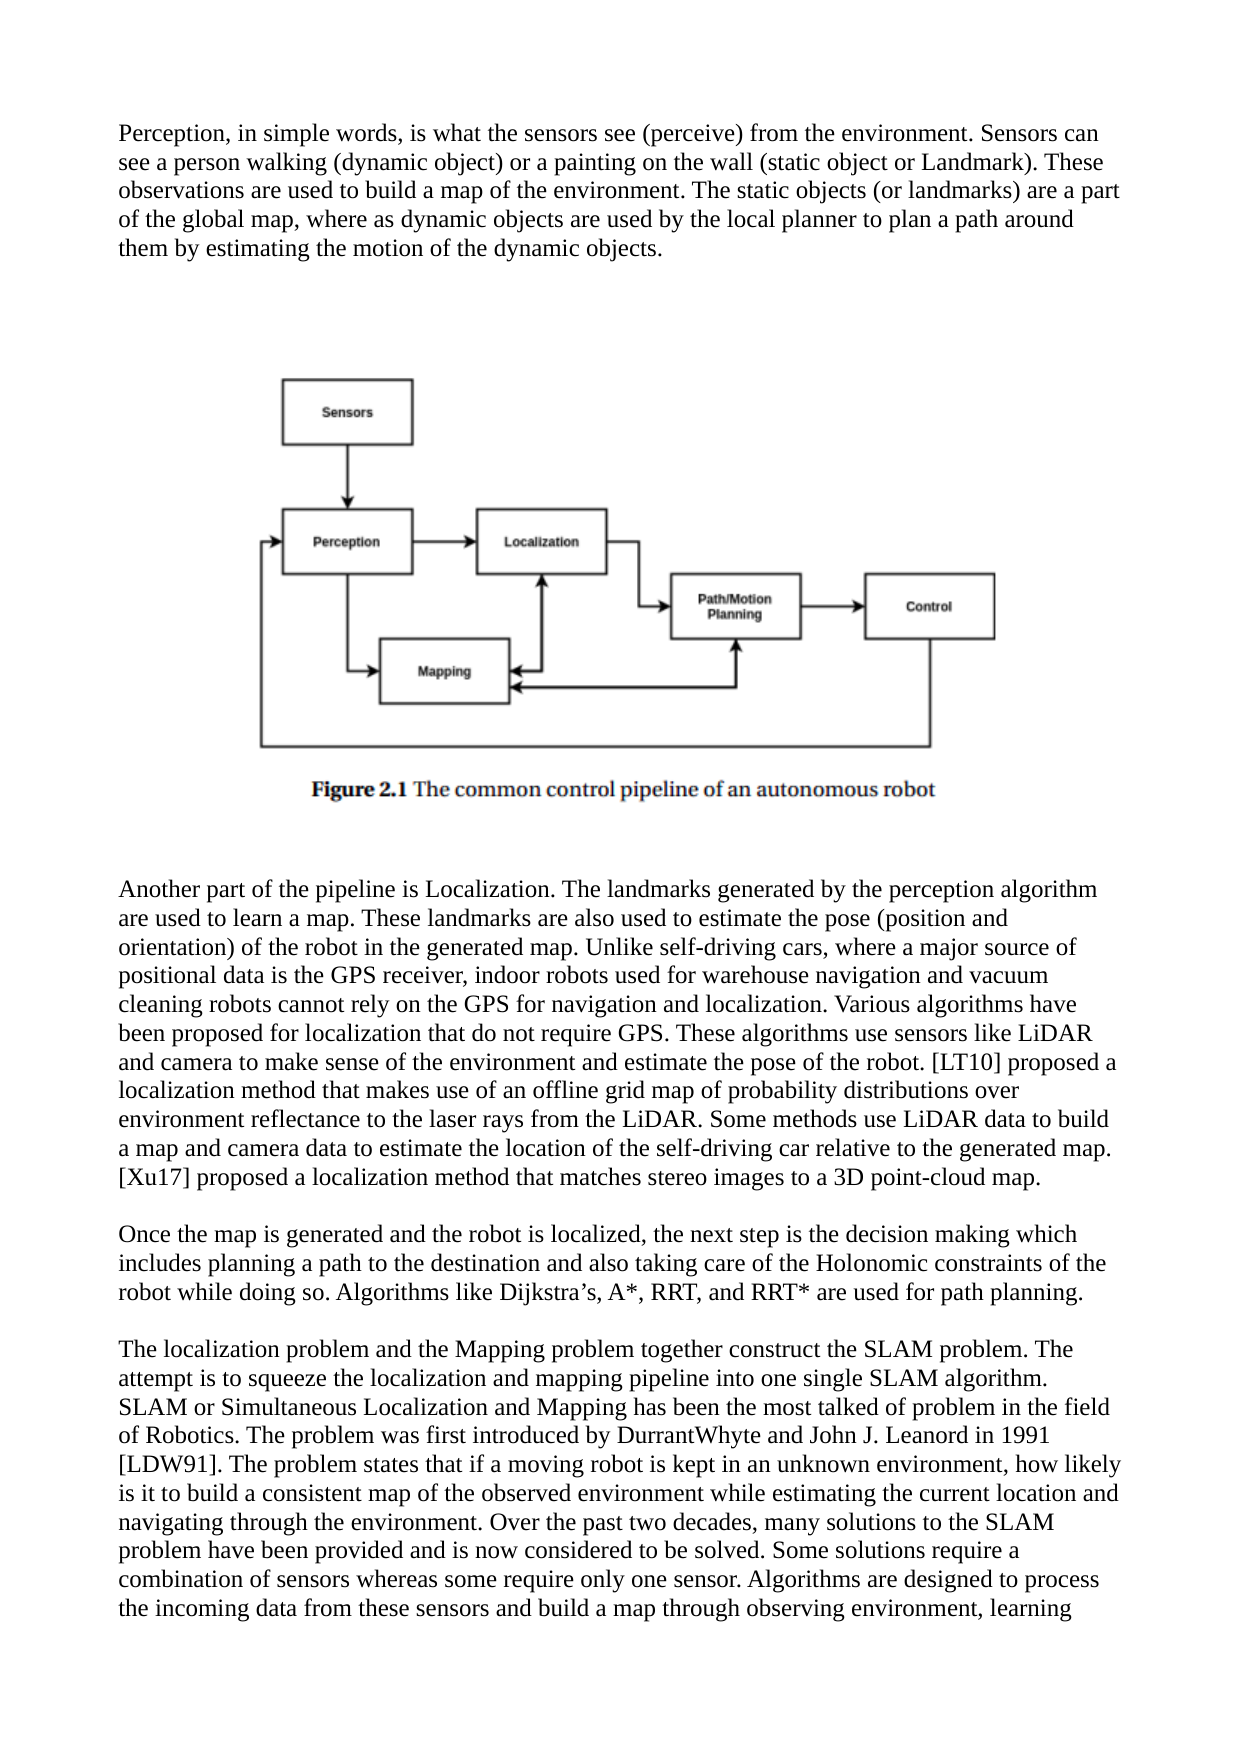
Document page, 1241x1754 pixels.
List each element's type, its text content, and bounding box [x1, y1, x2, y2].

text The localization problem and the Mapping problem together construct the SLAM problem. The attempt is to squeeze the localization and mapping pipeline into one single SLAM algorithm. SLAM or Simultaneous Localization and Mapping has been the most talked of problem in the field of Robotics. The problem was first introduced by DurrantWhyte and John J. Leanord in 1991 [LDW91]. The problem states that if a moving robot is kept in an unknown environment, how likely is it to build a consistent map of the observed environment while estimating the current location and navigating through the environment. Over the past two decades, many solutions to the SLAM problem have been provided and is now considered to be solved. Some solutions require a combination of sensors whereas some require only one sensor. Algorithms are designed to process the incoming data from these sensors and build a map through observing environment, learning [118, 1334, 1122, 1622]
text Another part of the pipeline is Localization. The landmarks generated by the perception algorithm are used to learn a map. These landmarks are also used to estimate the pose (position and orientation) of the robot in the generated map. Unlike self-driving cars, where a major source of positional data is the GPS receiver, indoor robots used for warehouse navigation and vacuum cleaning robots cannot rely on the GPS for navigation and localization. Various algorithms have been proposed for localization that do not require GPS. These algorithms use sensors like LiDAR and camera to make sense of the environment and estimate the pose of the robot. [LT10] proposed a localization method that makes use of an offline grid map of probability distributions over environment reflectance to the laser rays from the LiDAR. Some methods use LiDAR data to build a map and camera data to estimate the location of the self-driving car relative to the generated map. [Xu17] proposed a localization method that matches stereo images to a 3D point-cloud map. [118, 874, 1122, 1190]
text Perception, in simple words, is what the sensors see (perceive) from the environment. Sensors can see a person walking (dynamic object) or a painting on the wall (static object or Landmark). These observations are used to build a map of the environment. The static objects (or landmarks) are a part of the global map, where as dynamic objects are used by the local planner to plan a path around them by estimating the motion of the dynamic objects. [118, 118, 1122, 262]
picture [203, 332, 1069, 846]
text Once the map is generated and the robot is localized, the next step is the decision making which includes planning a path to the destination and also taking care of the Holonomic constraints of the robot while doing so. Algorithms like Dijkstra’s, A*, RRT, and RRT* are used for path planning. [118, 1219, 1122, 1305]
